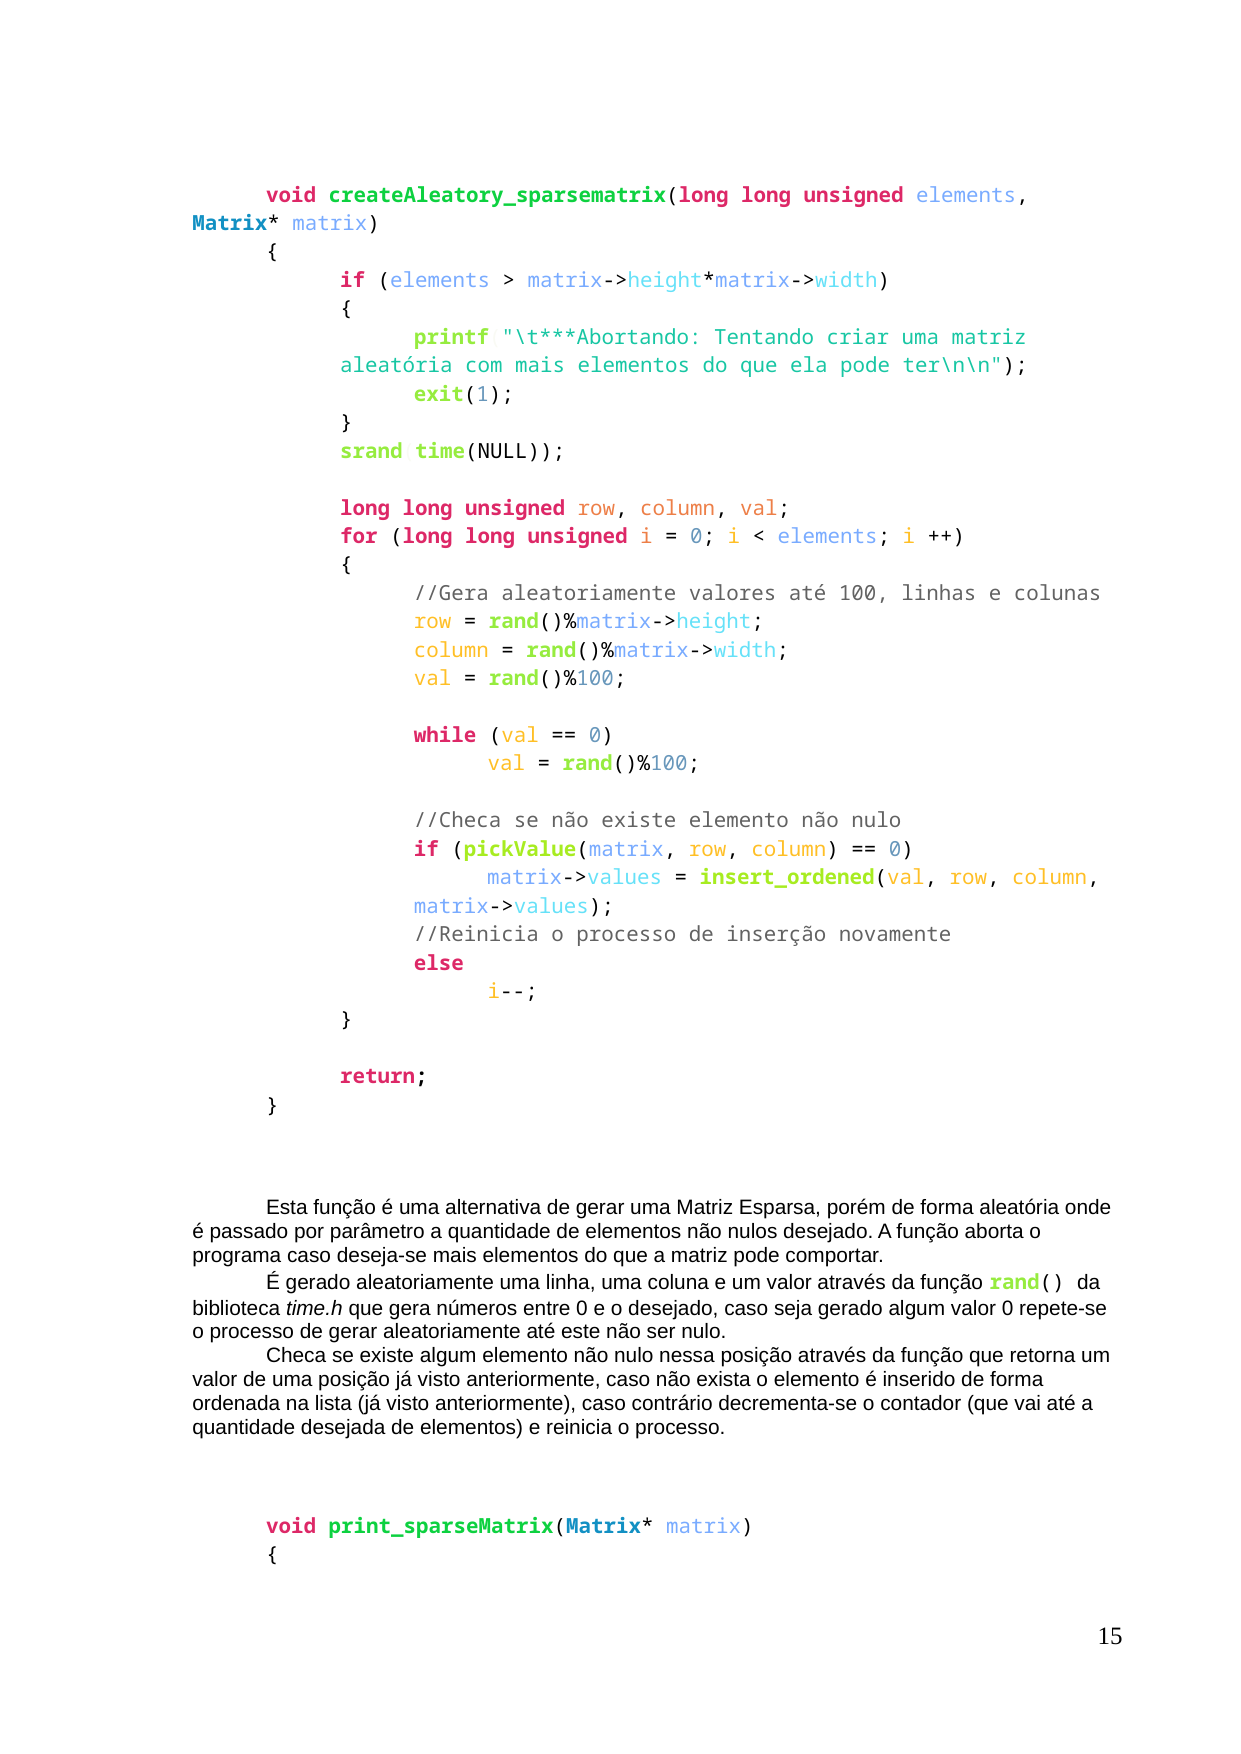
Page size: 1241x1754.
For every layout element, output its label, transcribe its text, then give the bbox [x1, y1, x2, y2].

text //Gera aleatoriamente valores até 100, linhas e colunas [118, 578, 1122, 606]
text while (val == 0) [118, 720, 1122, 748]
text srand(time(NULL)); [118, 436, 1122, 464]
text void print_sparseMatrix(Matrix* matrix) [192, 1511, 1122, 1539]
text for (long long unsigned i = 0; i < elements; i ++) [118, 521, 1122, 549]
text val = rand()%100; [118, 748, 1122, 777]
text else [118, 948, 1122, 976]
text { [118, 549, 1122, 578]
text { [192, 237, 1122, 265]
text long long unsigned row, column, val; [118, 493, 1122, 521]
text { [192, 1539, 1122, 1568]
text row = rand()%matrix->height; [118, 606, 1122, 635]
text printf("\t***Abortando: Tentando criar uma matriz aleatória com mais elementos do que ela pode ter\n\n"); [340, 322, 1122, 379]
text } [118, 407, 1122, 436]
text } [118, 1004, 1122, 1033]
text void createAleatory_sparsematrix(long long unsigned elements, Matrix* matrix) [192, 180, 1122, 237]
text //Checa se não existe elemento não nulo [118, 805, 1122, 834]
text //Reinicia o processo de inserção novamente [118, 919, 1122, 948]
text if (elements > matrix->height*matrix->width) [118, 265, 1122, 293]
text } [192, 1090, 1122, 1118]
text { [118, 293, 1122, 322]
text Checa se existe algum elemento não nulo nessa posição através da função que retorna um valor de uma posição já visto anteriormente, caso não exista o elemento é inserido de forma ordenada na lista (já visto anteriormente), caso contrário decrementa-se o contador (que vai até a quantidade desejada de elementos) e reinicia o processo. [192, 1343, 1122, 1439]
text i--; [118, 976, 1122, 1004]
text val = rand()%100; [118, 663, 1122, 692]
text Esta função é uma alternativa de gerar uma Matriz Esparsa, porém de forma aleatória onde é passado por parâmetro a quantidade de elementos não nulos desejado. A função aborta o programa caso deseja-se mais elementos do que a matriz pode comportar. [192, 1195, 1122, 1267]
text É gerado aleatoriamente uma linha, uma coluna e um valor através da função rand() da biblioteca time.h que gera números entre 0 e o desejado, caso seja gerado algum valor 0 repete-se o processo de gerar aleatoriamente até este não ser nulo. [192, 1267, 1122, 1343]
text matrix->values = insert_ordened(val, row, column, matrix->values); [413, 862, 1122, 919]
text if (pickValue(matrix, row, column) == 0) [118, 834, 1122, 862]
text exit(1); [118, 379, 1122, 407]
text return; [118, 1061, 1122, 1090]
text column = rand()%matrix->width; [118, 635, 1122, 663]
